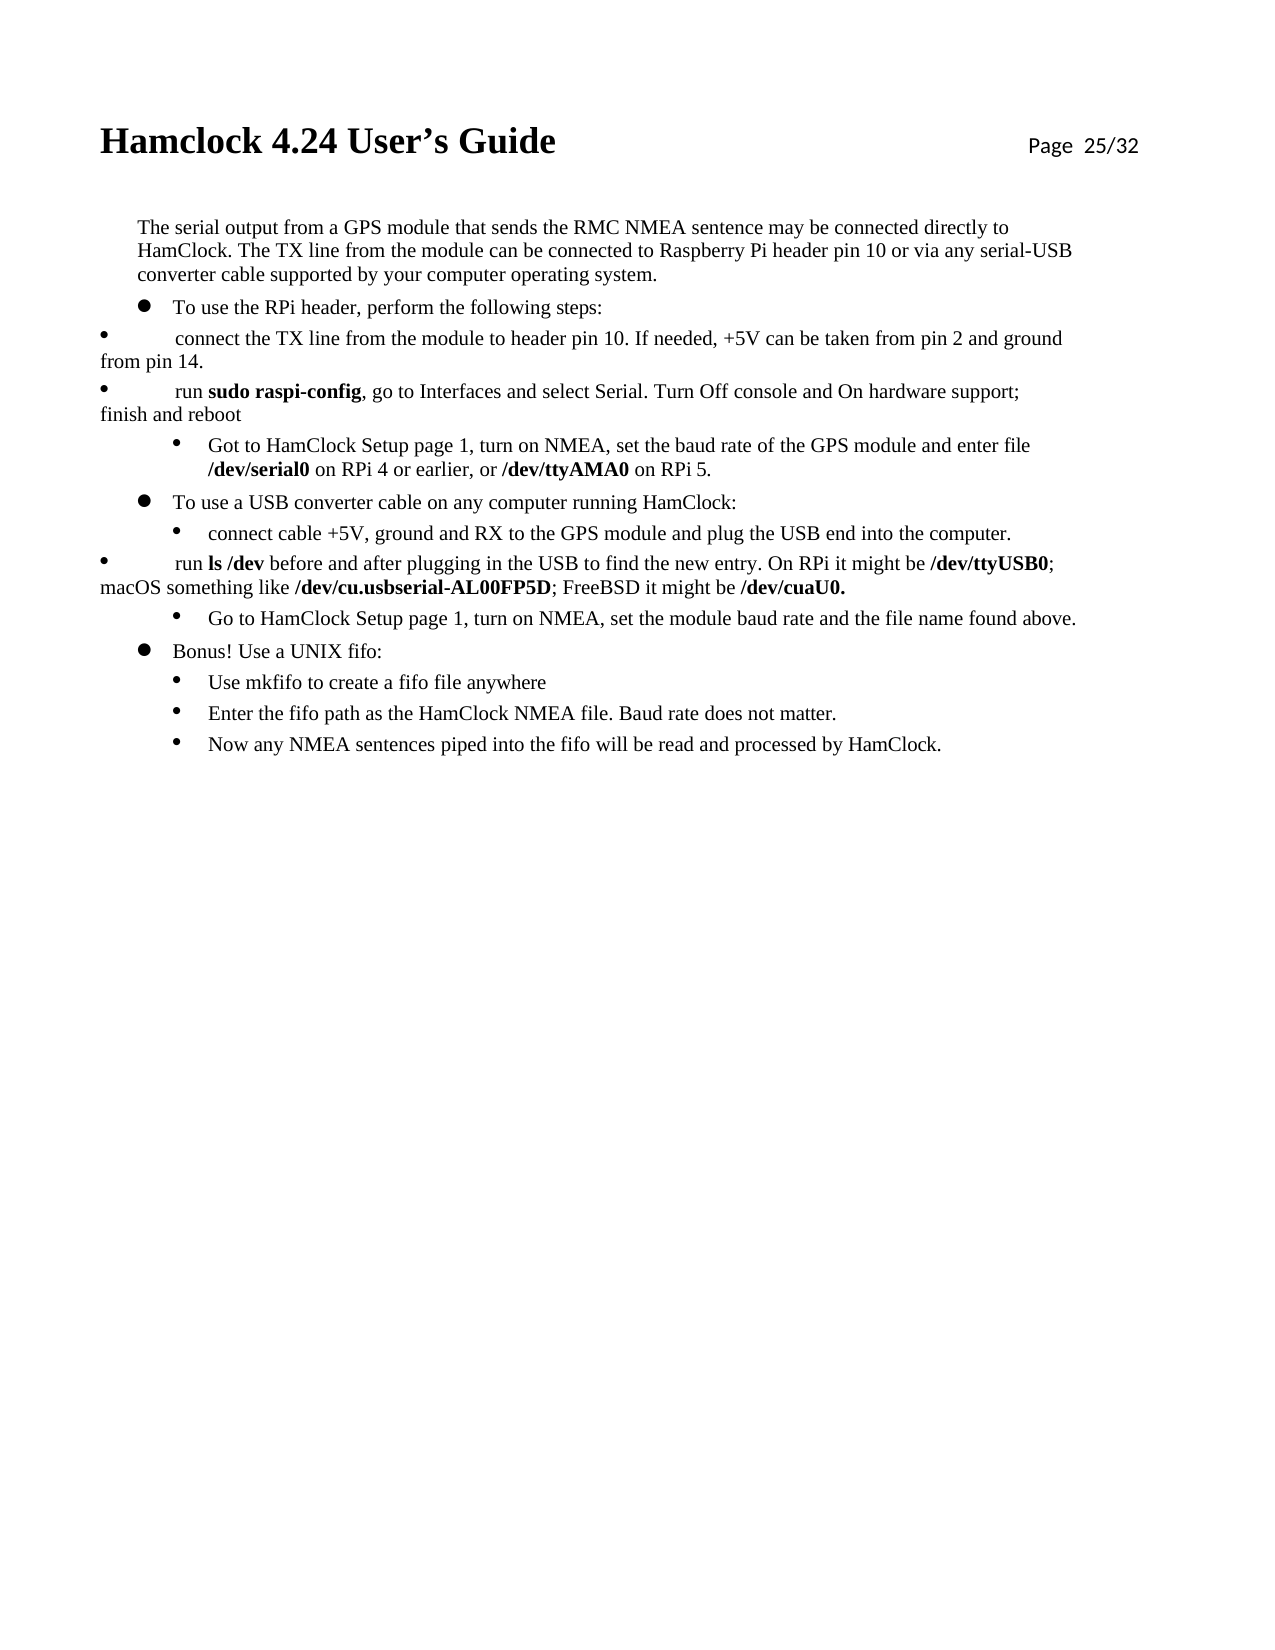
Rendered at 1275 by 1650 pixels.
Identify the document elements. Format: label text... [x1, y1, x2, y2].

list run sudo raspi-config, go to Interfaces and select Serial. Turn Off console and On hardware support; finish and reboot [100, 380, 1064, 426]
list Bonus! Use a UNIX fifo: [137, 636, 1157, 663]
list run ls /dev before and after plugging in the USB to find the new entry. On RPi it might be /dev/ttyUSB0; macOS something like /dev/cu.usbserial-AL00FP5D; FreeBSD it might be /dev/cuaU0. [100, 552, 1082, 599]
list Enter the fifo path as the HamClock NMEA file. Baud rate does not matter. [172, 701, 1157, 725]
list Go to HamClock Setup page 1, turn on NMEA, set the module baud rate and the file name found above. [172, 606, 1157, 630]
list connect the TX line from the module to header pin 10. If needed, +5V can be taken from pin 2 and ground from pin 14. [100, 327, 1099, 373]
list connect cable +5V, ground and RX to the GPS module and plug the USB end into the computer. [172, 521, 1157, 545]
text The serial output from a GPS module that sends the RMC NMEA sentence may be connected directly to HamClock. The TX line from the module can be connected to Raspberry Pi header pin 10 or via any serial-USB converter cable supported by your computer operating system. [137, 216, 1083, 286]
list Now any NMEA sentences piped into the fifo will be read and processed by HamClock. [172, 732, 1157, 756]
list Got to HamClock Setup page 1, turn on NMEA, set the baud rate of the GPS module and enter file [172, 433, 1157, 457]
text /dev/serial0 on RPi 4 or earlier, or /dev/ttyAMA0 on RPi 5. [208, 457, 1157, 481]
list Use mkfifo to create a fifo file anywhere [172, 670, 1157, 694]
list To use a USB converter cable on any computer running HamClock: [137, 487, 1157, 514]
list To use the RPi header, perform the following steps: [137, 292, 1157, 319]
